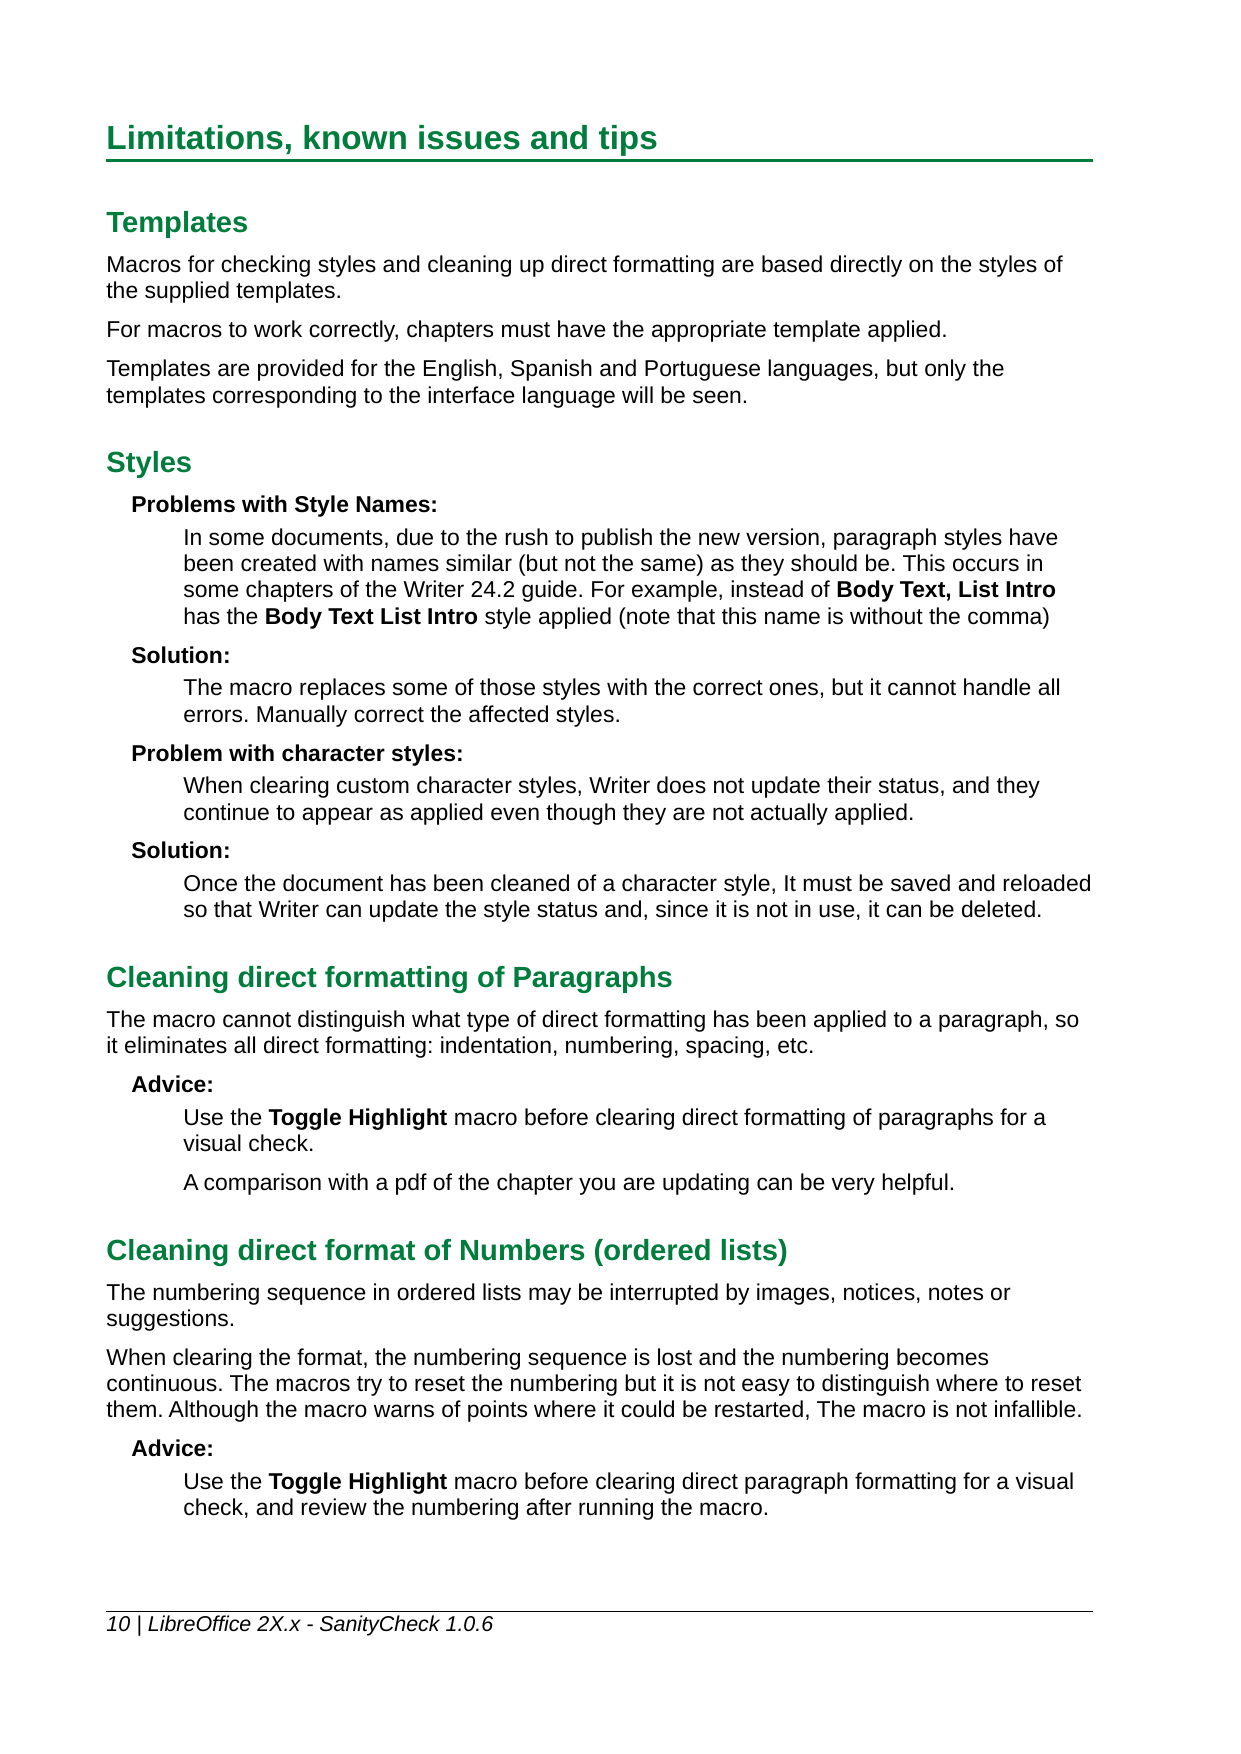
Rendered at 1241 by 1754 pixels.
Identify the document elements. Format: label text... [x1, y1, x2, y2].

subtitle Cleaning direct format of Numbers (ordered lists) [106, 1232, 1093, 1266]
subtitle Cleaning direct formatting of Paragraphs [106, 960, 1093, 993]
list For macros to work correctly, chapters must have the appropriate template applied. [106, 316, 1093, 343]
text Once the document has been cleaned of a character style, It must be saved and reloaded so that Writer can update the style status and, since it is not in use, it can be deleted. [183, 870, 1093, 923]
text Advice: [131, 1435, 1093, 1462]
text Macros for checking styles and cleaning up direct formatting are based directly on the styles of the supplied templates. [106, 251, 1093, 304]
text Solution: [131, 642, 1093, 668]
list The macro cannot distinguish what type of direct formatting has been applied to a paragraph, so it eliminates all direct formatting: indentation, numbering, spacing, etc. [106, 1006, 1093, 1058]
list When clearing the format, the numbering sequence is lost and the numbering becomes continuous. The macros try to reset the numbering but it is not easy to distinguish where to reset them. Although the macro warns of points where it could be restarted, The macro is not infallible. [106, 1344, 1093, 1423]
text The numbering sequence in ordered lists may be interrupted by images, notices, notes or suggestions. [106, 1278, 1093, 1331]
subtitle Limitations, known issues and tips [106, 118, 1093, 159]
text The macro replaces some of those styles with the correct ones, but it cannot handle all errors. Manually correct the affected styles. [183, 674, 1093, 727]
subtitle Templates [106, 205, 1093, 239]
text Use the Toggle Highlight macro before clearing direct paragraph formatting for a visual check, and review the numbering after running the macro. [183, 1468, 1093, 1521]
text Templates are provided for the English, Spanish and Portuguese languages, but only the templates corresponding to the interface language will be seen. [106, 355, 1093, 408]
text Solution: [131, 837, 1093, 864]
text Problem with character styles: [131, 739, 1093, 766]
text Problems with Style Names: [131, 491, 1093, 517]
text Advice: [131, 1071, 1093, 1097]
text In some documents, due to the rush to publish the new version, paragraph styles have been created with names similar (but not the same) as they should be. This occurs in some chapters of the Writer 24.2 guide. For example, instead of Body Text, List Intro has the Body Text List Intro style applied (note that this name is without the comma) [183, 524, 1093, 629]
text A comparison with a pdf of the chapter you are updating can be very helpful. [183, 1169, 1093, 1195]
subtitle Styles [106, 445, 1093, 479]
text Use the Toggle Highlight macro before clearing direct formatting of paragraphs for a visual check. [183, 1104, 1093, 1156]
text When clearing custom character styles, Writer does not update their status, and they continue to appear as applied even though they are not actually applied. [183, 772, 1093, 825]
